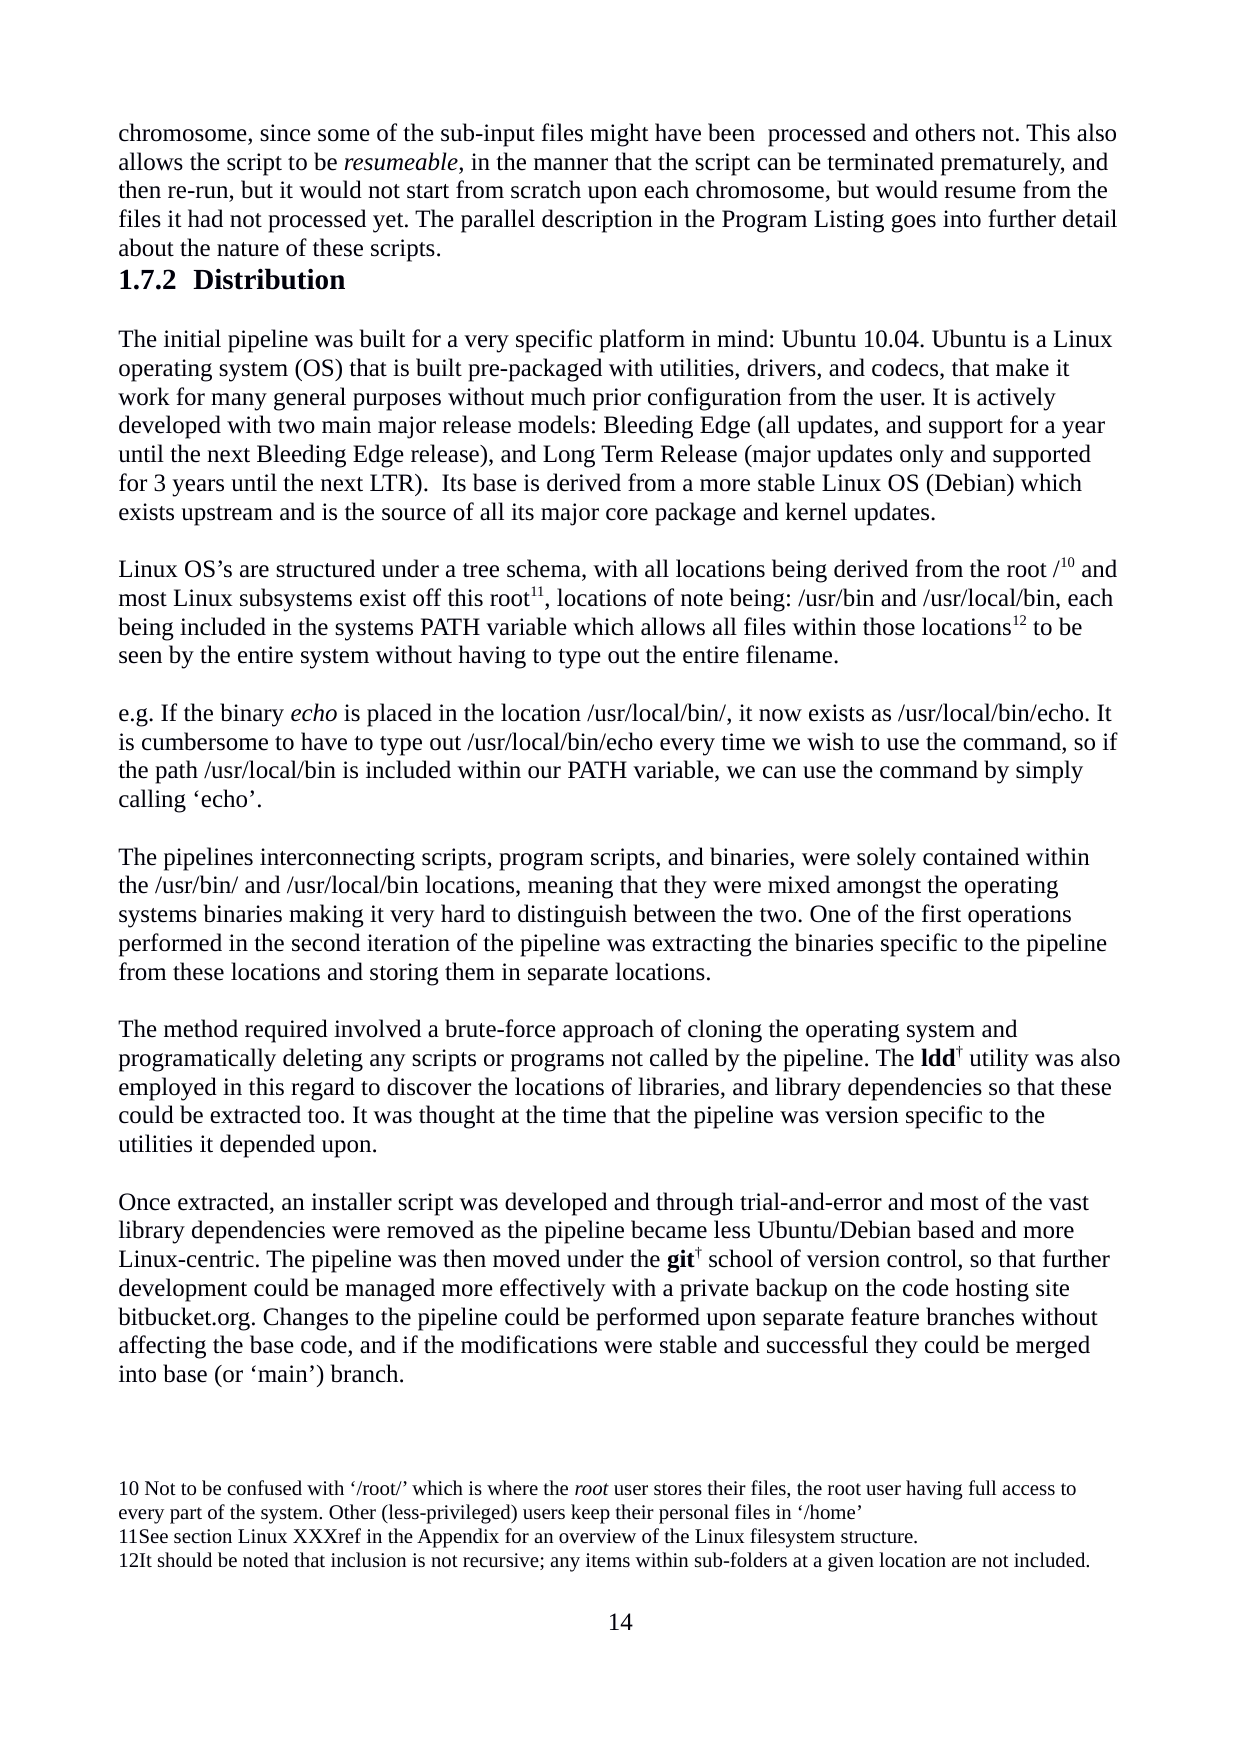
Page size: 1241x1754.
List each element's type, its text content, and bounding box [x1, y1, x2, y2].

text The method required involved a brute-force approach of cloning the operating system and programatically deleting any scripts or programs not called by the pipeline. The ldd† utility was also employed in this regard to discover the locations of libraries, and library dependencies so that these could be extracted too. It was thought at the time that the pipeline was version specific to the utilities it depended upon. [118, 1014, 1122, 1158]
text See section Linux XXXref in the Appendix for an overview of the Linux filesystem structure. [118, 1524, 1122, 1548]
text Not to be confused with ‘/root/’ which is where the root user stores their files, the root user having full access to every part of the system. Other (less-privileged) users keep their personal files in ‘/home’ [118, 1476, 1122, 1524]
subtitle Distribution [118, 262, 1122, 295]
text It should be noted that inclusion is not recursive; any items within sub-folders at a given location are not included. [118, 1548, 1122, 1572]
text chromosome, since some of the sub-input files might have been processed and others not. This also allows the script to be resumeable, in the manner that the script can be terminated prematurely, and then re-run, but it would not start from scratch upon each chromosome, but would resume from the files it had not processed yet. The parallel description in the Program Listing goes into further detail about the nature of these scripts. [118, 118, 1122, 262]
text Once extracted, an installer script was developed and through trial-and-error and most of the vast library dependencies were removed as the pipeline became less Ubuntu/Debian based and more Linux-centric. The pipeline was then moved under the git† school of version control, so that further development could be managed more effectively with a private backup on the code hosting site bitbucket.org. Changes to the pipeline could be performed upon separate feature branches without affecting the base code, and if the modifications were stable and successful they could be merged into base (or ‘main’) branch. [118, 1187, 1122, 1388]
text The pipelines interconnecting scripts, program scripts, and binaries, were solely contained within the /usr/bin/ and /usr/local/bin locations, meaning that they were mixed amongst the operating systems binaries making it very hard to distinguish between the two. One of the first operations performed in the second iteration of the pipeline was extracting the binaries specific to the pipeline from these locations and storing them in separate locations. [118, 842, 1122, 985]
text Linux OS’s are structured under a tree schema, with all locations being derived from the root / and most Linux subsystems exist off this root, locations of note being: /usr/bin and /usr/local/bin, each being included in the systems PATH variable which allows all files within those locations to be seen by the entire system without having to type out the entire filename. [118, 554, 1122, 669]
text e.g. If the binary echo is placed in the location /usr/local/bin/, it now exists as /usr/local/bin/echo. It is cumbersome to have to type out /usr/local/bin/echo every time we wish to use the command, so if the path /usr/local/bin is included within our PATH variable, we can use the command by simply calling ‘echo’. [118, 698, 1122, 813]
text The initial pipeline was built for a very specific platform in mind: Ubuntu 10.04. Ubuntu is a Linux operating system (OS) that is built pre-packaged with utilities, drivers, and codecs, that make it work for many general purposes without much prior configuration from the user. It is actively developed with two main major release models: Bleeding Edge (all updates, and support for a year until the next Bleeding Edge release), and Long Term Release (major updates only and supported for 3 years until the next LTR). Its base is derived from a more stable Linux OS (Debian) which exists upstream and is the source of all its major core package and kernel updates. [118, 324, 1122, 525]
